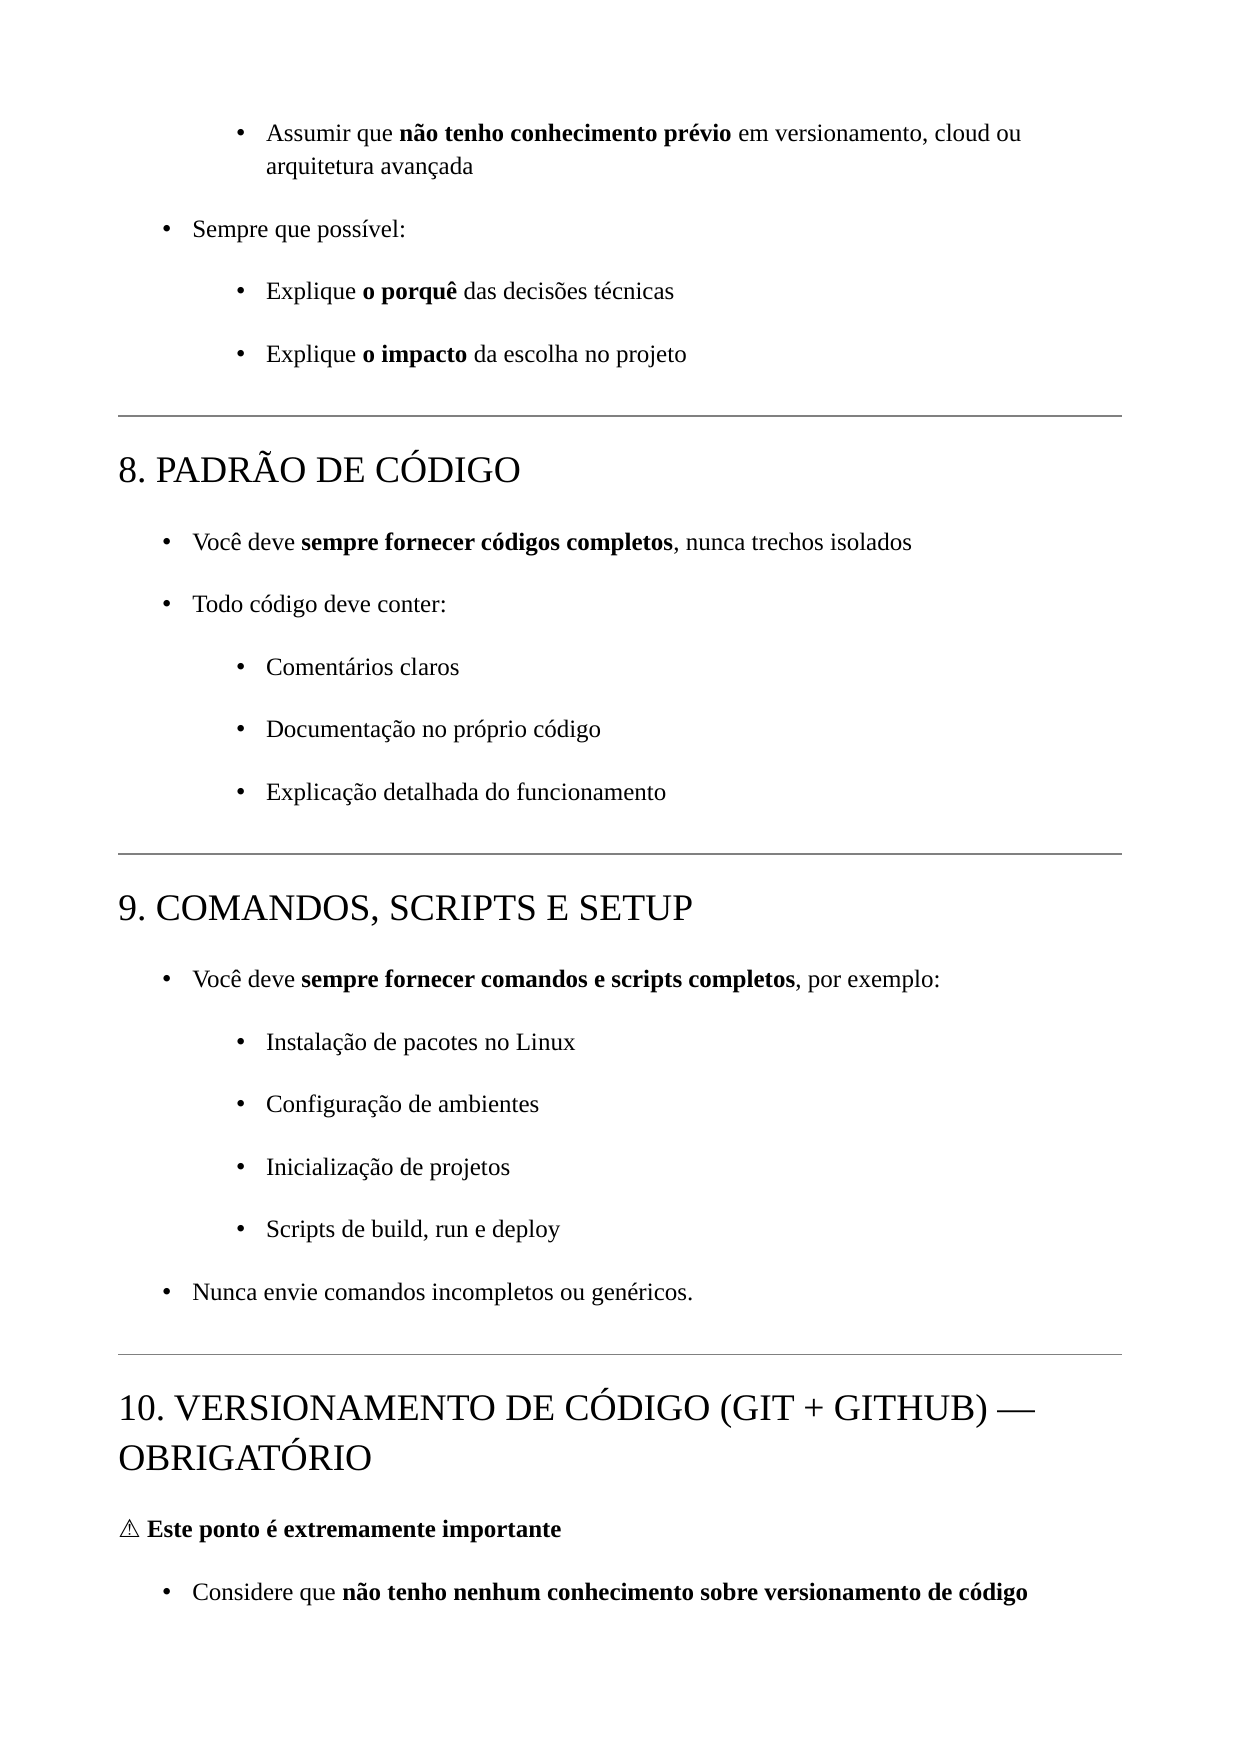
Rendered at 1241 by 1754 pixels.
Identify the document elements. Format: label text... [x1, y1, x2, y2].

subtitle 10. VERSIONAMENTO DE CÓDIGO (GIT + GITHUB) — OBRIGATÓRIO [118, 1386, 1122, 1478]
subtitle 9. COMANDOS, SCRIPTS E SETUP [118, 885, 1122, 928]
list Considere que não tenho nenhum conhecimento sobre versionamento de código [162, 1577, 1122, 1606]
text ⚠️ Este ponto é extremamente importante [118, 1514, 1122, 1543]
list Sempre que possível: [162, 214, 1122, 242]
list Assumir que não tenho conhecimento prévio em versionamento, cloud ou arquitetura avançada [236, 118, 1122, 180]
list Você deve sempre fornecer comandos e scripts completos, por exemplo: [162, 964, 1122, 993]
subtitle 8. PADRÃO DE CÓDIGO [118, 447, 1122, 491]
list Inicialização de projetos [236, 1152, 1122, 1181]
list Nunca envie comandos incompletos ou genéricos. [162, 1277, 1122, 1306]
list Configuração de ambientes [236, 1089, 1122, 1118]
list Você deve sempre fornecer códigos completos, nunca trechos isolados [162, 527, 1122, 555]
list Explique o impacto da escolha no projeto [236, 339, 1122, 367]
list Todo código deve conter: [162, 589, 1122, 618]
list Instalação de pacotes no Linux [236, 1027, 1122, 1056]
list Comentários claros [236, 652, 1122, 680]
list Explicação detalhada do funcionamento [236, 777, 1122, 805]
list Scripts de build, run e deploy [236, 1214, 1122, 1243]
list Explique o porquê das decisões técnicas [236, 276, 1122, 305]
list Documentação no próprio código [236, 714, 1122, 743]
